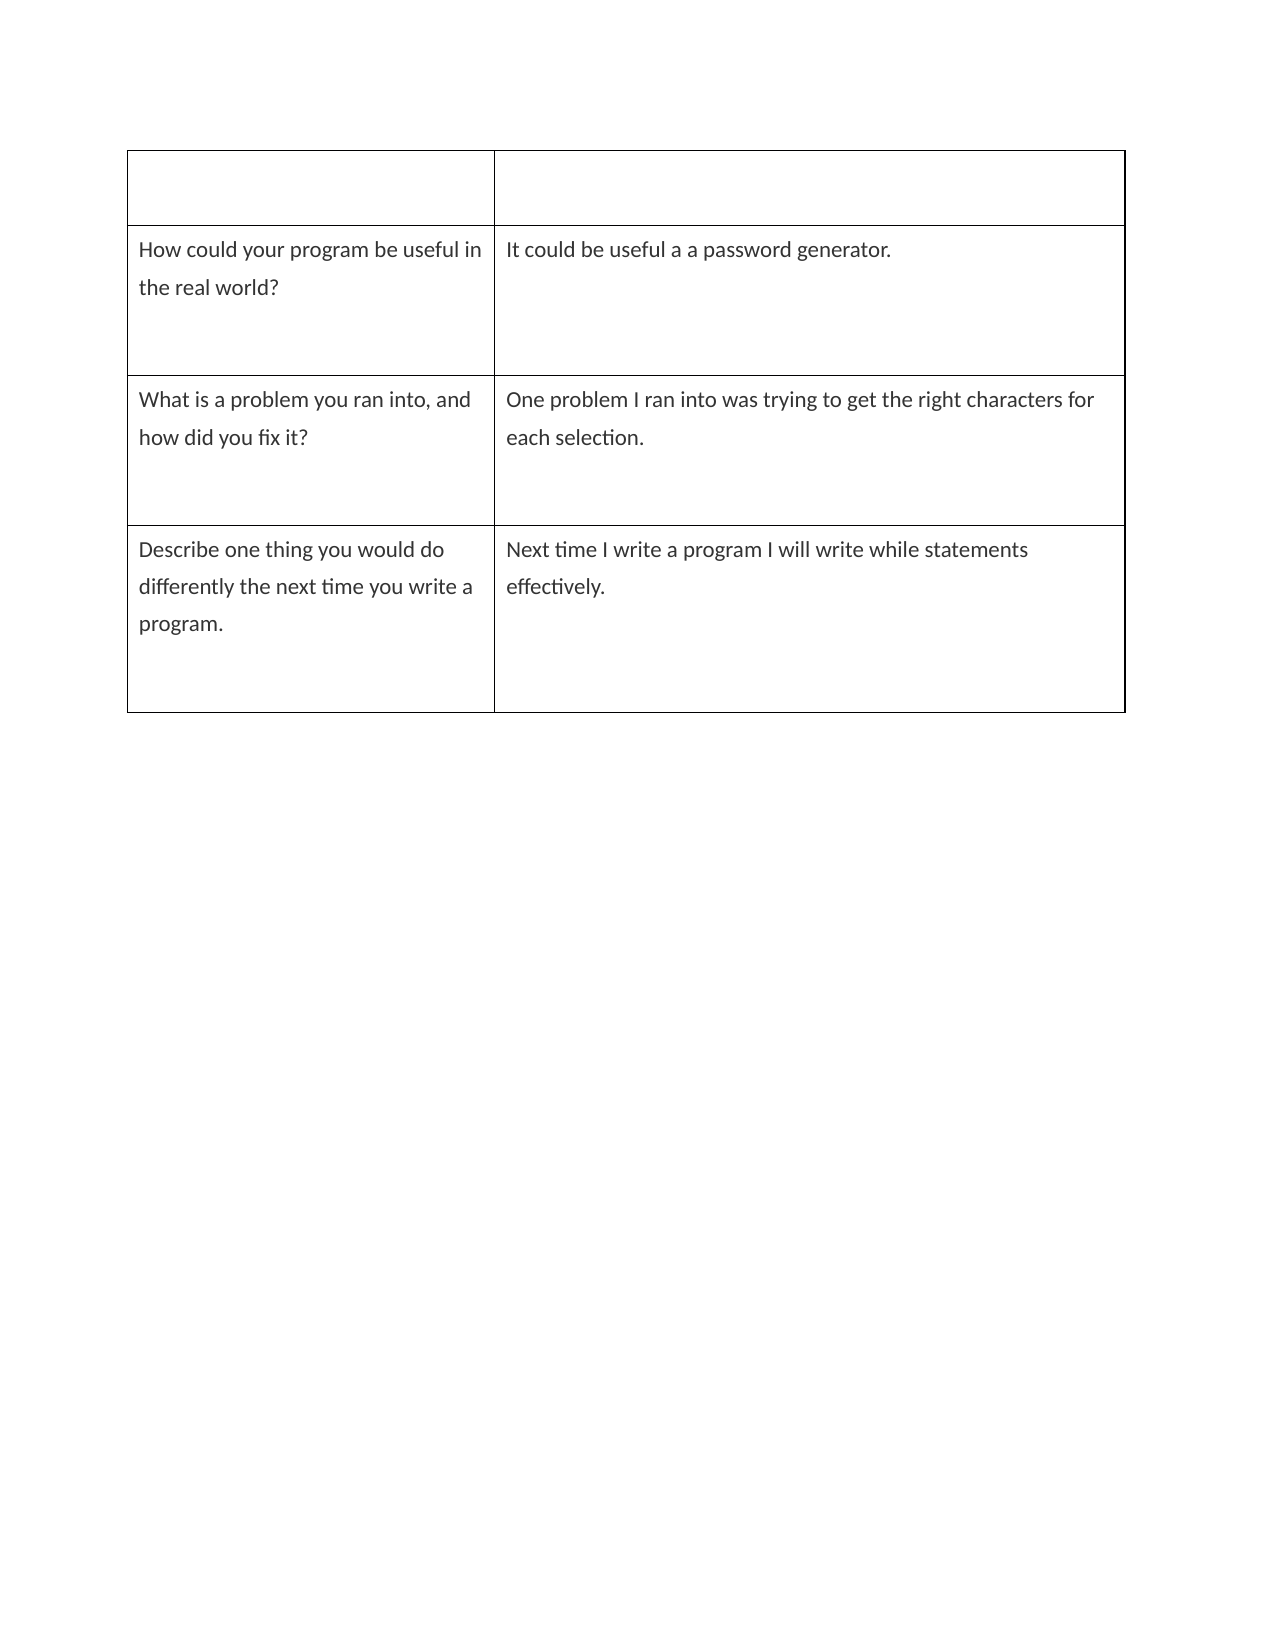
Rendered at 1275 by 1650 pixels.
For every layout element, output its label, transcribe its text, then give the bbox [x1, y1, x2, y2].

table_cell It could be useful a a password generator. [495, 226, 1124, 375]
table_cell [128, 151, 494, 225]
table_cell [495, 151, 1124, 225]
table_cell What is a problem you ran into, and how did you fix it? [128, 376, 494, 525]
table_cell Next time I write a program I will write while statements effectively. [495, 526, 1124, 712]
table_cell One problem I ran into was trying to get the right characters for each selection. [495, 376, 1124, 525]
table_cell How could your program be useful in the real world? [128, 226, 494, 375]
table_cell Describe one thing you would do differently the next time you write a program. [128, 526, 494, 712]
